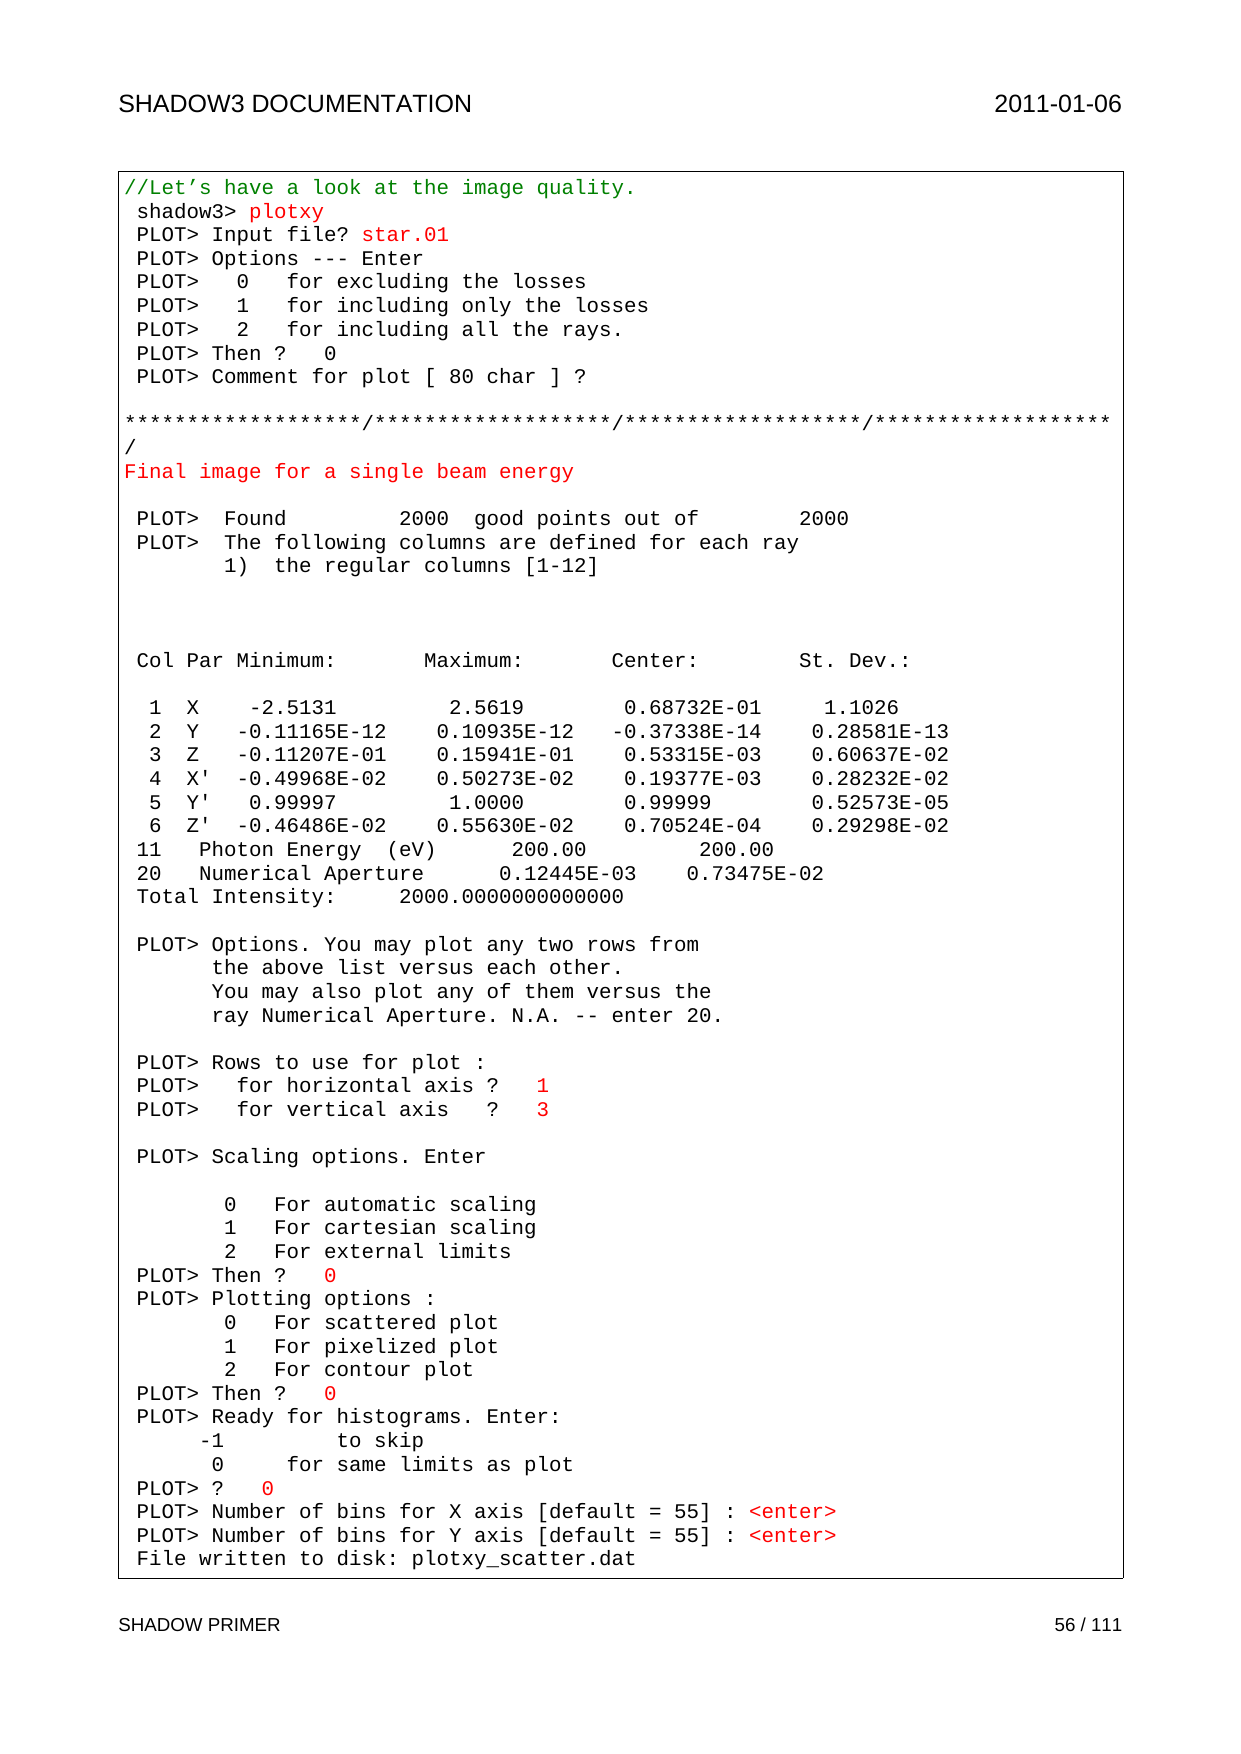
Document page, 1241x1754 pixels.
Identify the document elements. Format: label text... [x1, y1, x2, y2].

table_cell //Let’s have a look at the image quality. shadow3> plotxy PLOT> Input file? star.01 PLOT> Options --- Enter PLOT> 0 for excluding the losses PLOT> 1 for including only the losses PLOT> 2 for including all the rays. PLOT> Then ? 0 PLOT> Comment for plot [ 80 char ] ? *******************/*******************/*******************/*******************/ Final image for a single beam energy PLOT> Found 2000 good points out of 2000 PLOT> The following columns are defined for each ray 1) the regular columns [1-12] Col Par Minimum: Maximum: Center: St. Dev.: 1 X -2.5131 2.5619 0.68732E-01 1.1026 2 Y -0.11165E-12 0.10935E-12 -0.37338E-14 0.28581E-13 3 Z -0.11207E-01 0.15941E-01 0.53315E-03 0.60637E-02 4 X' -0.49968E-02 0.50273E-02 0.19377E-03 0.28232E-02 5 Y' 0.99997 1.0000 0.99999 0.52573E-05 6 Z' -0.46486E-02 0.55630E-02 0.70524E-04 0.29298E-02 11 Photon Energy (eV) 200.00 200.00 20 Numerical Aperture 0.12445E-03 0.73475E-02 Total Intensity: 2000.0000000000000 PLOT> Options. You may plot any two rows from the above list versus each other. You may also plot any of them versus the ray Numerical Aperture. N.A. -- enter 20. PLOT> Rows to use for plot : PLOT> for horizontal axis ? 1 PLOT> for vertical axis ? 3 PLOT> Scaling options. Enter 0 For automatic scaling 1 For cartesian scaling 2 For external limits PLOT> Then ? 0 PLOT> Plotting options : 0 For scattered plot 1 For pixelized plot 2 For contour plot PLOT> Then ? 0 PLOT> Ready for histograms. Enter: -1 to skip 0 for same limits as plot PLOT> ? 0 PLOT> Number of bins for X axis [default = 55] : <enter> PLOT> Number of bins for Y axis [default = 55] : <enter> File written to disk: plotxy_scatter.dat [119, 172, 1123, 1578]
